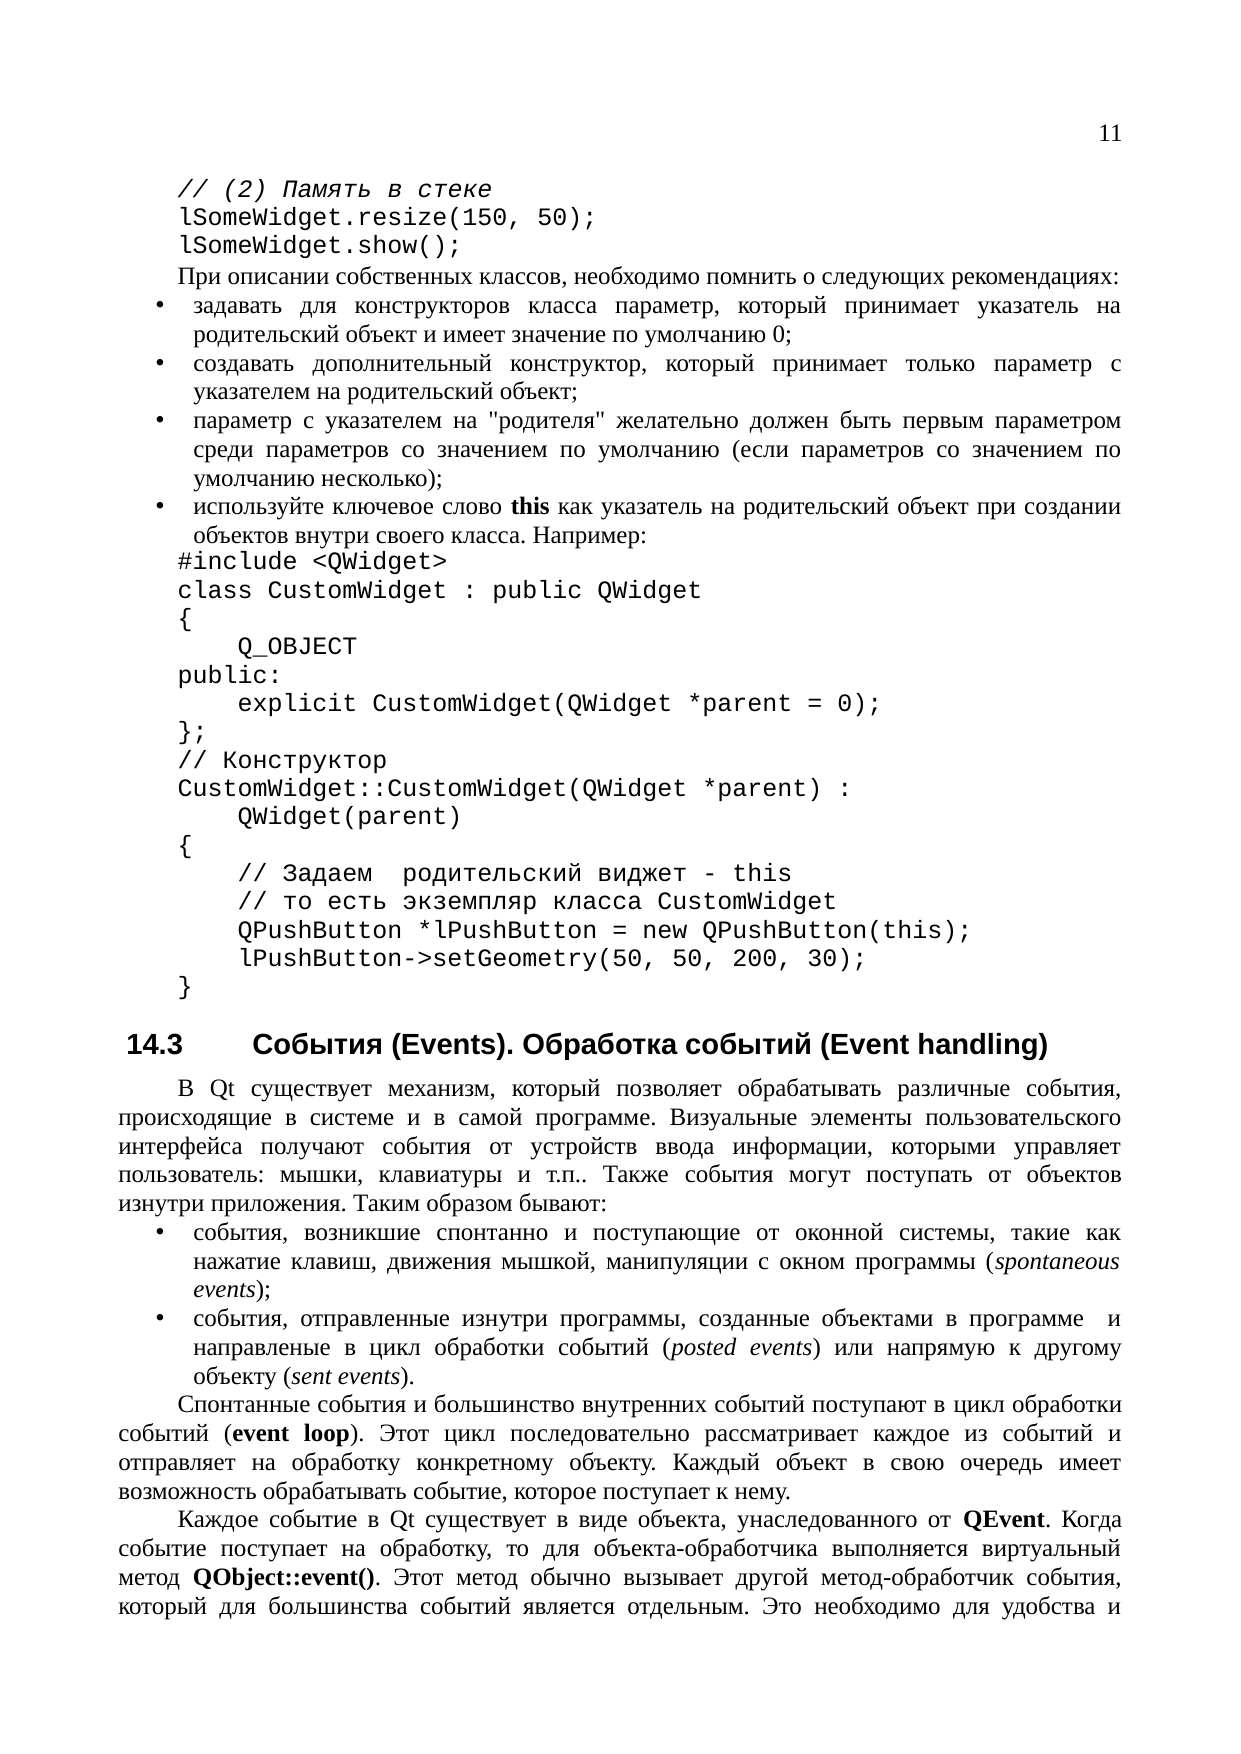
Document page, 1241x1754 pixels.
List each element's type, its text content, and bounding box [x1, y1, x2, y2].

text explicit CustomWidget(QWidget *parent = 0); [177, 691, 1122, 719]
text // Задаем родительский виджет - this [177, 861, 1122, 889]
text QPushButton *lPushButton = new QPushButton(this); [177, 917, 1122, 946]
text Каждое событие в Qt существует в виде объекта, унаследованного от QEvent. Когда событие поступает на обработку, то для объекта-обработчика выполняется виртуальный метод QObject::event(). Этот метод обычно вызывает другой метод-обработчик события, который для большинства событий является отдельным. Это необходимо для удобства и [118, 1504, 1122, 1619]
text { [177, 832, 1122, 861]
text Q_OBJECT [177, 634, 1122, 662]
text Спонтанные события и большинство внутренних событий поступают в цикл обработки событий (event loop). Этот цикл последовательно рассматривает каждое из событий и отправляет на обработку конкретному объекту. Каждый объект в свою очередь имеет возможность обрабатывать событие, которое поступает к нему. [118, 1389, 1122, 1504]
text public: [177, 662, 1122, 691]
list используйте ключевое слово this как указатель на родительский объект при создании объектов внутри своего класса. Например: [156, 491, 1122, 549]
text lSomeWidget.resize(150, 50); [177, 205, 1122, 233]
text CustomWidget::CustomWidget(QWidget *parent) : [177, 776, 1122, 804]
text QWidget(parent) [177, 804, 1122, 832]
text // то есть экземпляр класса CustomWidget [177, 889, 1122, 917]
text // (2) Память в стеке [177, 176, 1122, 205]
list задавать для конструкторов класса параметр, который принимает указатель на родительский объект и имеет значение по умолчанию 0; [156, 290, 1122, 348]
text lPushButton->setGeometry(50, 50, 200, 30); [177, 946, 1122, 974]
text При описании собственных классов, необходимо помнить о следующих рекомендациях: [118, 261, 1122, 290]
text }; [177, 719, 1122, 747]
subtitle События (Events). Обработка событий (Event handling) [118, 1027, 1122, 1061]
list события, отправленные изнутри программы, созданные объектами в программе и направленые в цикл обработки событий (posted events) или напрямую к другому объекту (sent events). [156, 1303, 1122, 1389]
text { [177, 606, 1122, 634]
list параметр с указателем на "родителя" желательно должен быть первым параметром среди параметров со значением по умолчанию (если параметров со значением по умолчанию несколько); [156, 405, 1122, 491]
text class CustomWidget : public QWidget [177, 577, 1122, 606]
text lSomeWidget.show(); [177, 233, 1122, 261]
list события, возникшие спонтанно и поступающие от оконной системы, такие как нажатие клавиш, движения мышкой, манипуляции с окном программы (spontaneous events); [156, 1217, 1122, 1303]
text В Qt существует механизм, который позволяет обрабатывать различные события, происходящие в системе и в самой программе. Визуальные элементы пользовательского интерфейса получают события от устройств ввода информации, которыми управляет пользователь: мышки, клавиатуры и т.п.. Также события могут поступать от объектов изнутри приложения. Таким образом бывают: [118, 1073, 1122, 1217]
text // Конструктор [177, 747, 1122, 776]
text } [177, 974, 1122, 1002]
list создавать дополнительный конструктор, который принимает только параметр с указателем на родительский объект; [156, 348, 1122, 405]
text #include <QWidget> [177, 549, 1122, 577]
